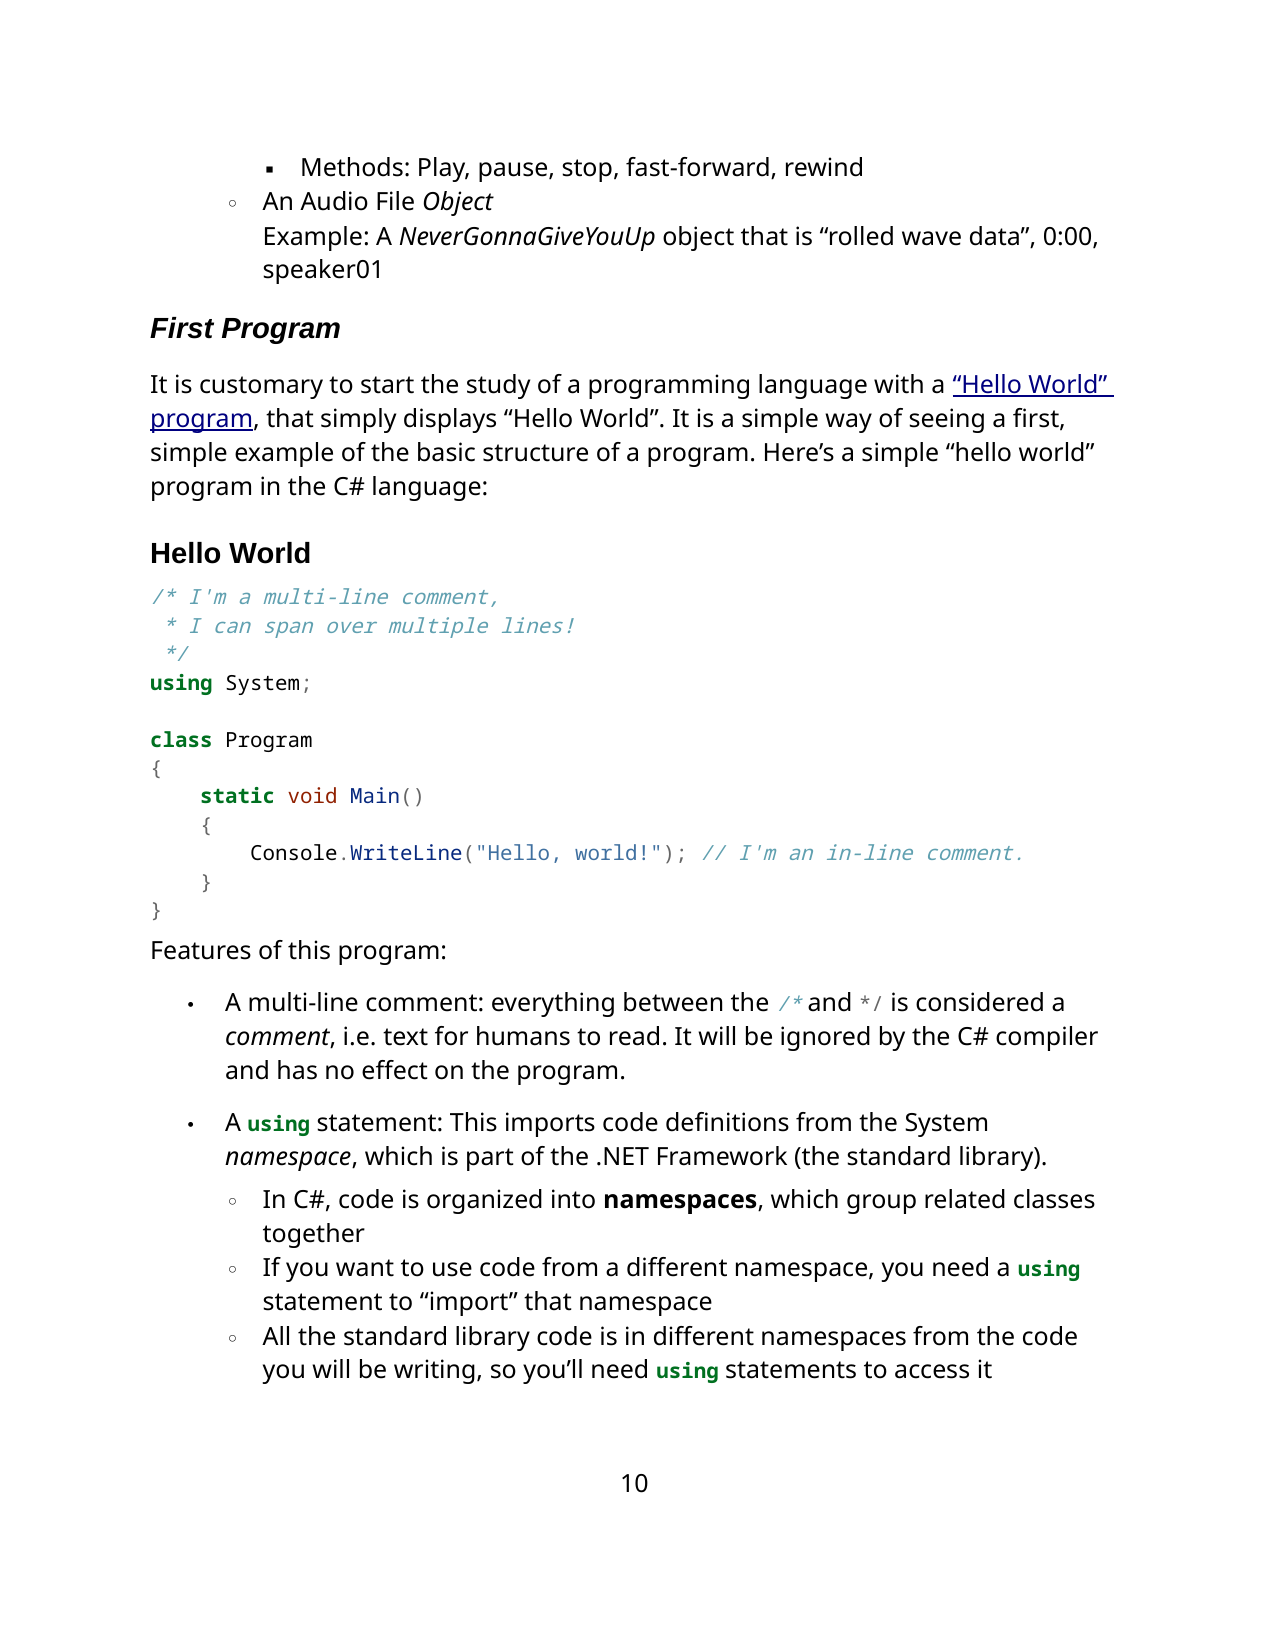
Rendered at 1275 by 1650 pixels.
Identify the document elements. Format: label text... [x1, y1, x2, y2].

text Features of this program: [150, 933, 1125, 967]
text */ [150, 639, 1125, 668]
text using System; [150, 668, 1125, 696]
text { [150, 753, 1125, 782]
text { [150, 810, 1125, 838]
list Methods: Play, pause, stop, fast-forward, rewind [262, 150, 1125, 184]
text Console.WriteLine("Hello, world!"); // I'm an in-line comment. [150, 838, 1125, 867]
list An Audio File Object Example: A NeverGonnaGiveYouUp object that is “rolled wave data”, 0:00, speaker01 [225, 184, 1125, 286]
list All the standard library code is in different namespaces from the code you will be writing, so you’ll need using statements to access it [225, 1318, 1125, 1386]
text It is customary to start the study of a programming language with a “Hello World” program, that simply displays “Hello World”. It is a simple way of seeing a first, simple example of the basic structure of a program. Here’s a simple “hello world” program in the C# language: [150, 366, 1125, 502]
text /* I'm a multi-line comment, [150, 582, 1125, 611]
list In C#, code is organized into namespaces, which group related classes together [225, 1182, 1125, 1250]
text static void Main() [150, 782, 1125, 810]
subtitle First Program [150, 311, 1125, 345]
text class Program [150, 725, 1125, 753]
list If you want to use code from a different namespace, you need a using statement to “import” that namespace [225, 1250, 1125, 1318]
text * I can span over multiple lines! [150, 611, 1125, 639]
text } [150, 895, 1125, 924]
list A multi-line comment: everything between the /* and */ is considered a comment, i.e. text for humans to read. It will be ignored by the C# compiler and has no effect on the program. [187, 985, 1125, 1087]
text } [150, 867, 1125, 895]
subtitle Hello World [150, 536, 1125, 570]
list A using statement: This imports code definitions from the System namespace, which is part of the .NET Framework (the standard library). [187, 1105, 1125, 1173]
